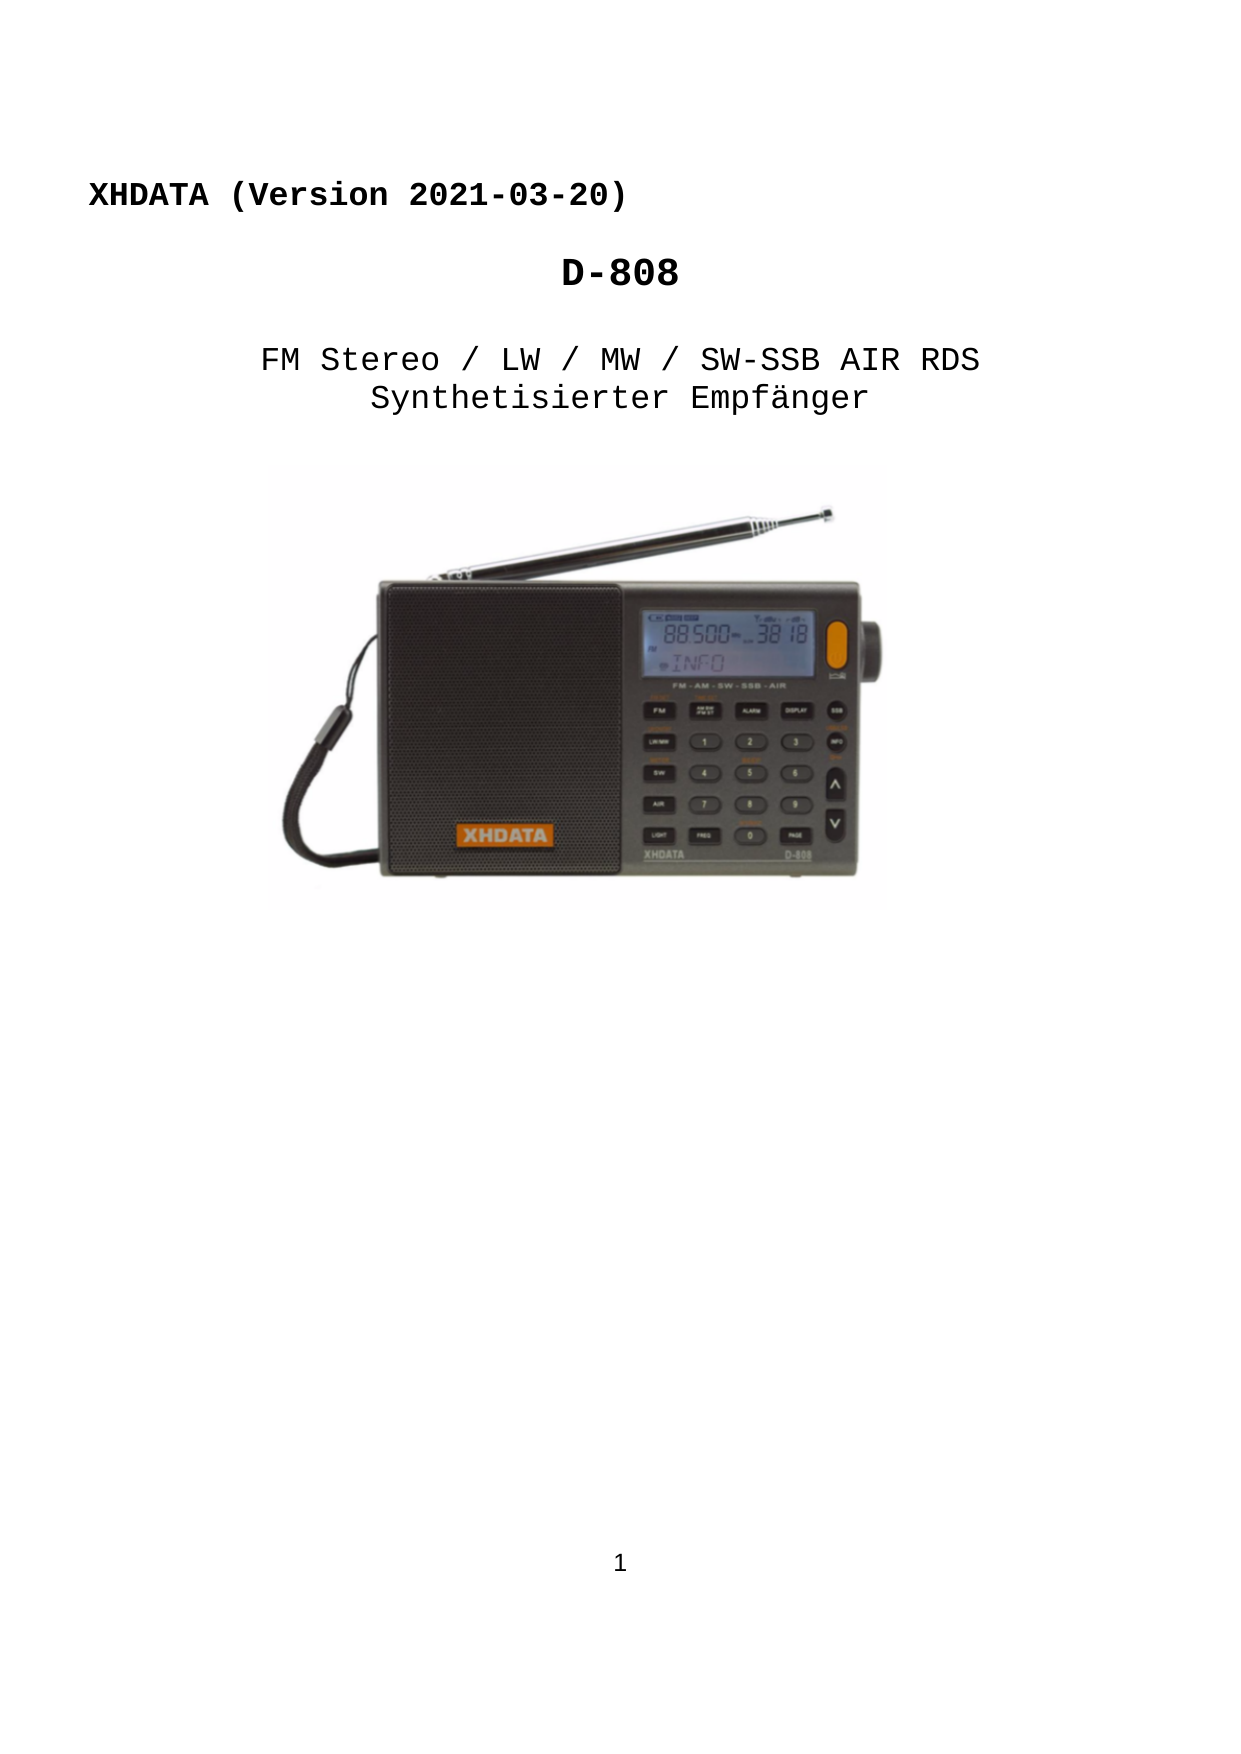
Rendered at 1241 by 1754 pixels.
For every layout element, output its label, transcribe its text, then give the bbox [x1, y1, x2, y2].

picture [267, 465, 897, 914]
text [88, 538, 267, 563]
text Synthetisierter Empfänger [88, 380, 1152, 418]
text SCHNELLSTARTANLEITUNG [897, 538, 1152, 563]
text D-808 [88, 253, 1152, 298]
text XHDATA (Version 2021-03-20) [88, 177, 1152, 215]
text WARNUNG [897, 563, 1152, 589]
text [88, 563, 267, 589]
text FM Stereo / LW / MW / SW-SSB AIR RDS [88, 343, 1152, 380]
